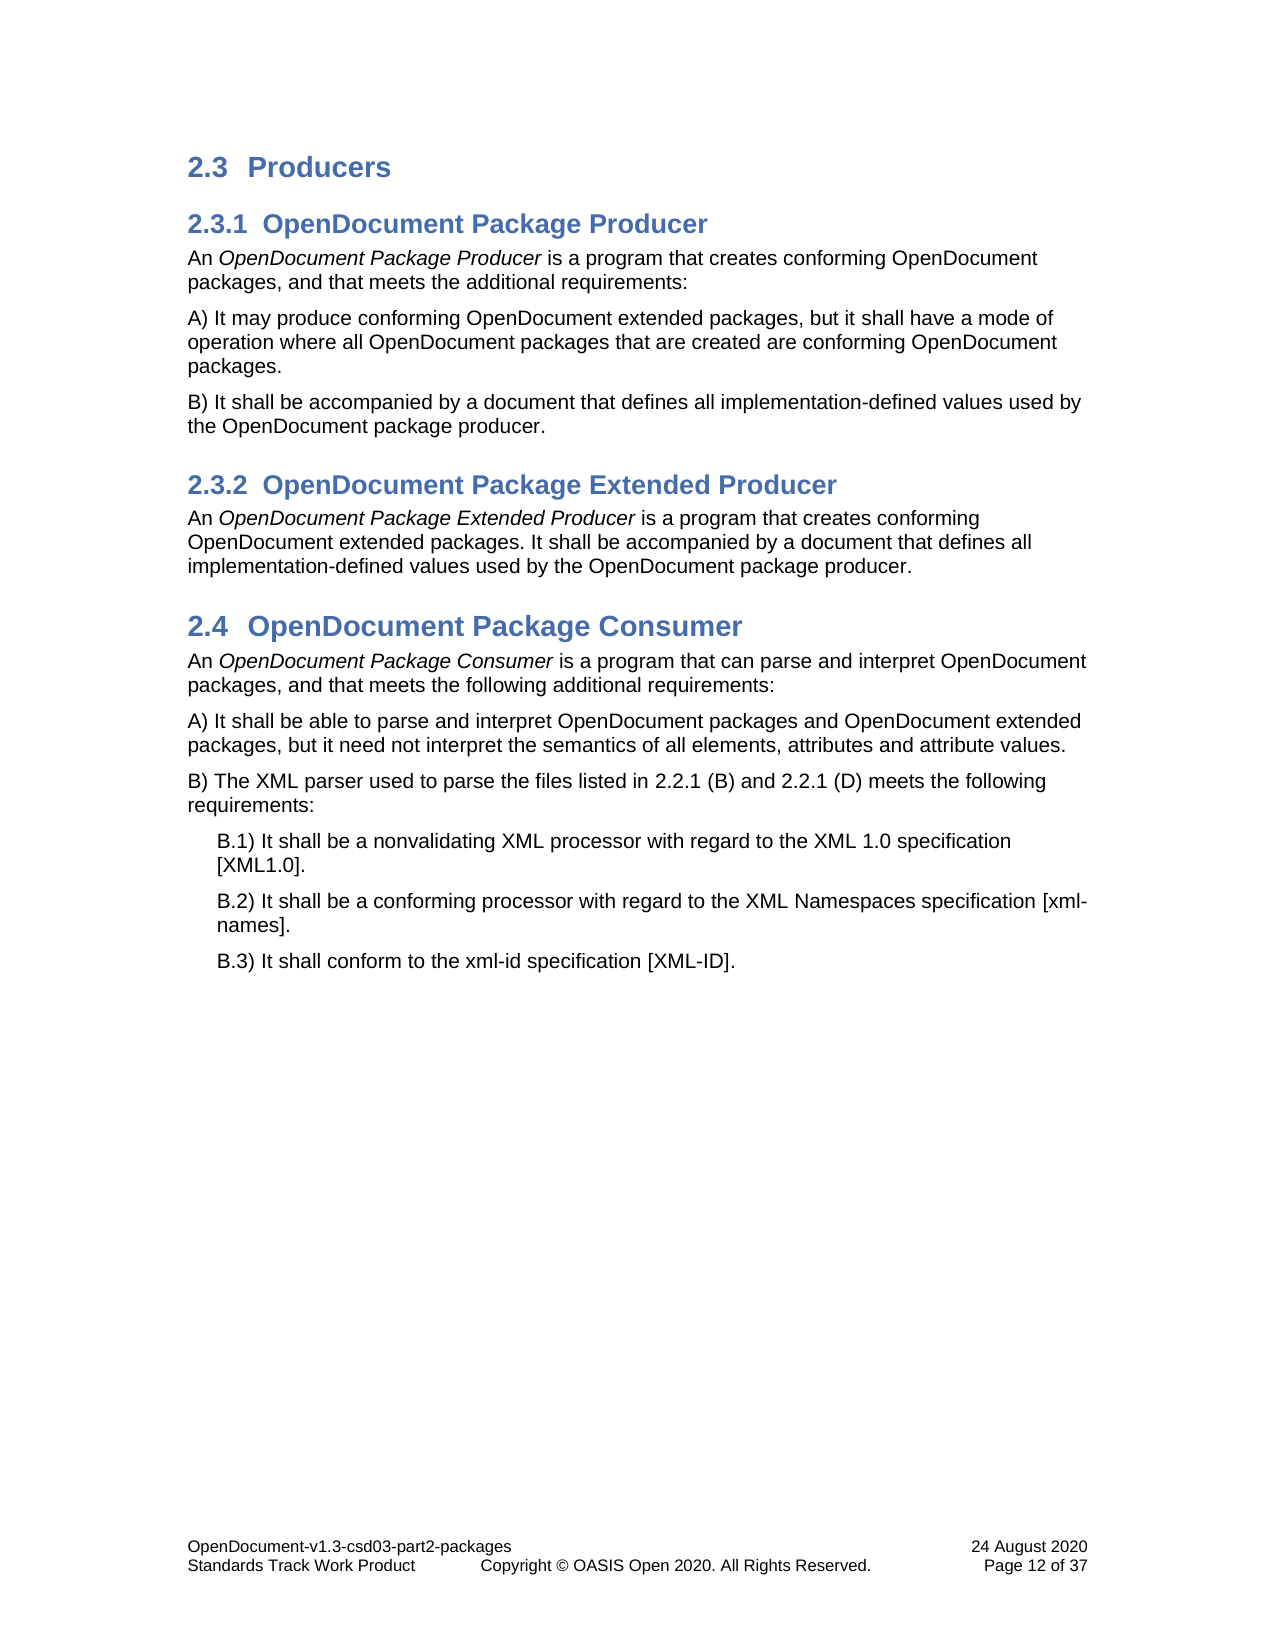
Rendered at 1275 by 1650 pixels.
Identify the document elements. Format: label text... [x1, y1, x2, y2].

list It shall be able to parse and interpret OpenDocument packages and OpenDocument extended packages, but it need not interpret the semantics of all elements, attributes and attribute values. [187, 708, 1088, 756]
subtitle Producers [187, 150, 1088, 183]
list It shall be accompanied by a document that defines all implementation-defined values used by the OpenDocument package producer. [187, 390, 1088, 438]
subtitle OpenDocument Package Producer [187, 208, 1088, 240]
list The XML parser used to parse the files listed in 2.2.1 (B) and 2.2.1 (D) meets the following requirements: [187, 768, 1088, 816]
text An OpenDocument Package Extended Producer is a program that creates conforming OpenDocument extended packages. It shall be accompanied by a document that defines all implementation-defined values used by the OpenDocument package producer. [187, 506, 1088, 578]
list It may produce conforming OpenDocument extended packages, but it shall have a mode of operation where all OpenDocument packages that are created are conforming OpenDocument packages. [187, 306, 1088, 378]
list It shall be a nonvalidating XML processor with regard to the XML 1.0 specification [XML1.0]. [187, 828, 1088, 876]
subtitle OpenDocument Package Consumer [187, 609, 1088, 642]
text An OpenDocument Package Consumer is a program that can parse and interpret OpenDocument packages, and that meets the following additional requirements: [187, 648, 1088, 696]
subtitle OpenDocument Package Extended Producer [187, 469, 1088, 500]
list It shall be a conforming processor with regard to the XML Namespaces specification [xml-names]. [187, 888, 1088, 936]
list It shall conform to the xml-id specification [XML-ID]. [187, 948, 1088, 972]
text An OpenDocument Package Producer is a program that creates conforming OpenDocument packages, and that meets the additional requirements: [187, 246, 1088, 294]
